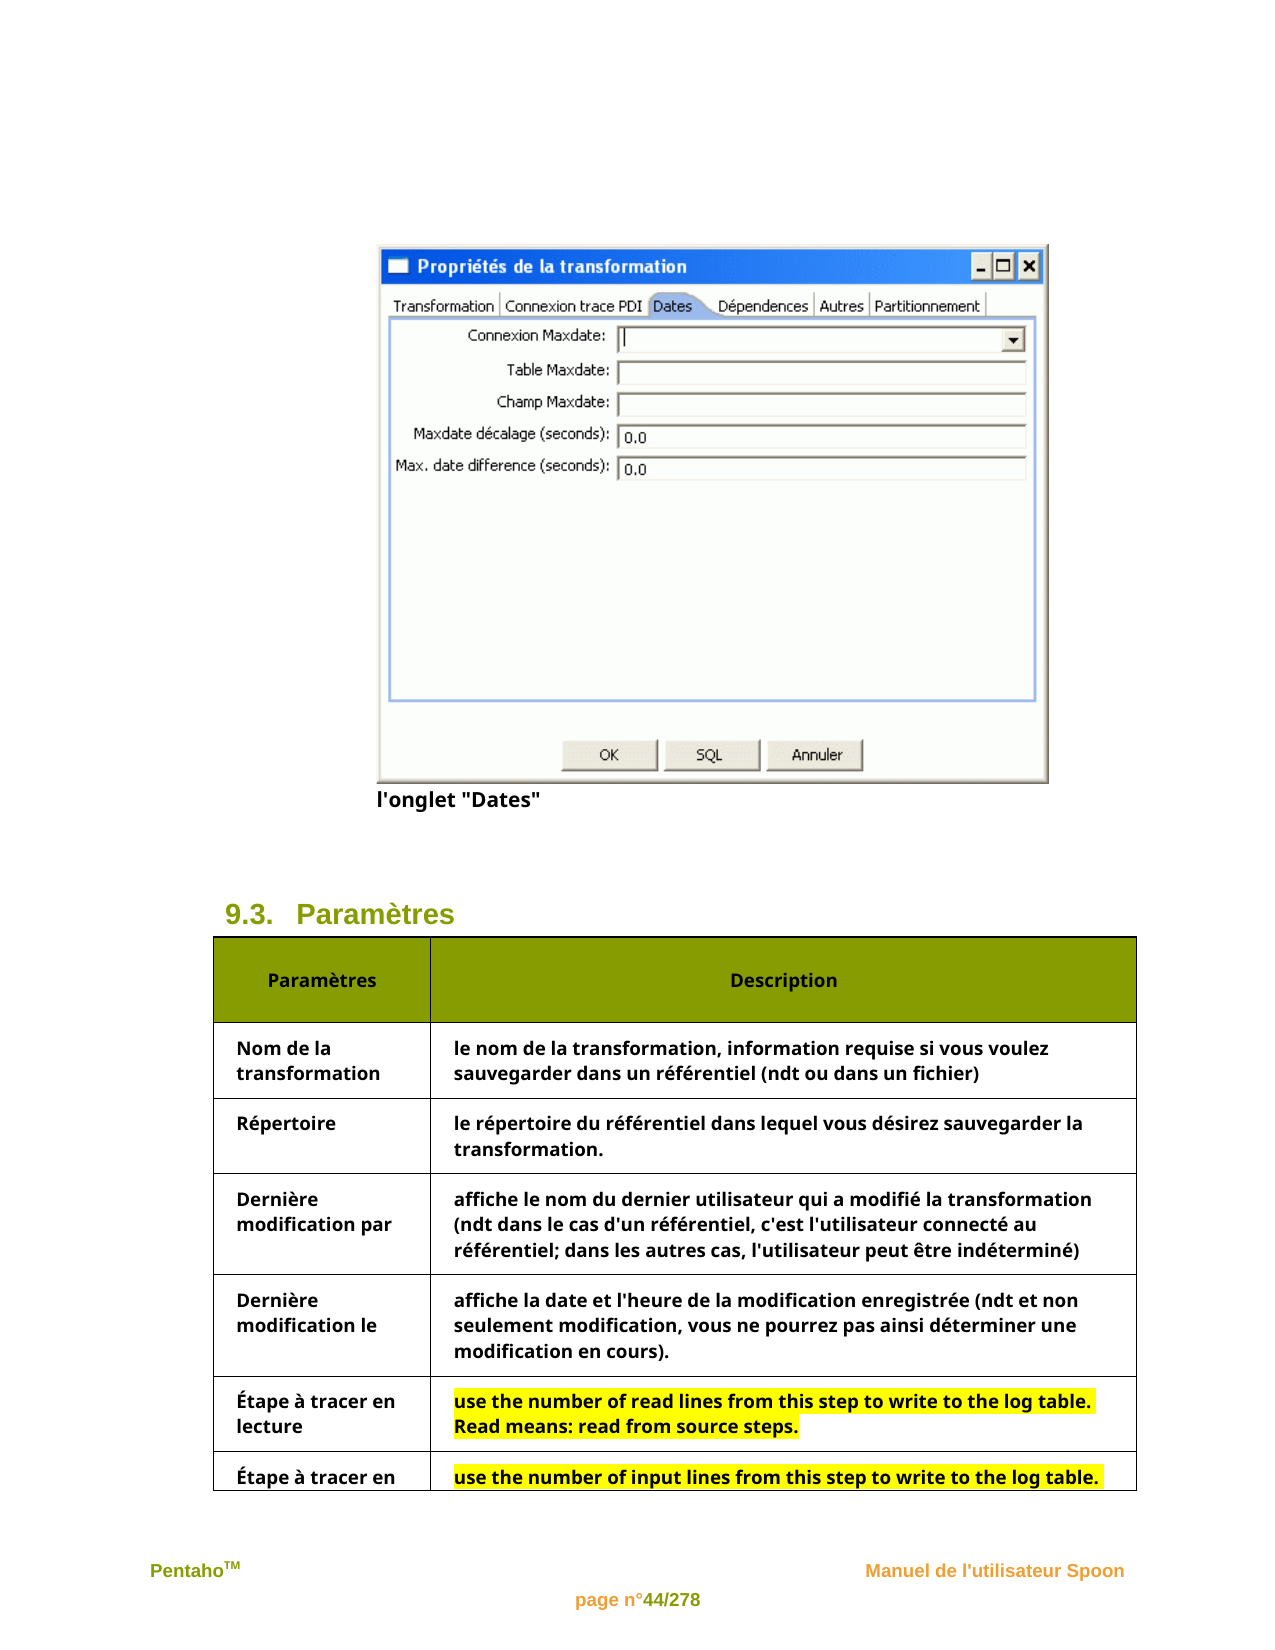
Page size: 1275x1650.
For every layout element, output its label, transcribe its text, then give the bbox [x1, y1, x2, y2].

table_cell Étape à tracer en [214, 1452, 430, 1489]
table_header Paramètres [214, 938, 430, 1022]
text l'onglet "Dates" [376, 784, 973, 813]
table_cell le répertoire du référentiel dans lequel vous désirez sauvegarder la transformation. [431, 1099, 1136, 1173]
table_cell Nom de la transformation [214, 1023, 430, 1098]
table_cell affiche la date et l'heure de la modification enregistrée (ndt et non seulement modification, vous ne pourrez pas ainsi déterminer une modification en cours). [431, 1275, 1136, 1376]
subtitle Paramètres [225, 901, 1125, 930]
table_cell le nom de la transformation, information requise si vous voulez sauvegarder dans un référentiel (ndt ou dans un fichier) [431, 1023, 1136, 1098]
picture [376, 244, 1049, 784]
table_cell Dernière modification par [214, 1174, 430, 1274]
table_header Description [431, 938, 1136, 1022]
table_cell use the number of input lines from this step to write to the log table. [431, 1452, 1136, 1489]
table_cell Étape à tracer en lecture [214, 1377, 430, 1451]
table_cell affiche le nom du dernier utilisateur qui a modifié la transformation (ndt dans le cas d'un référentiel, c'est l'utilisateur connecté au référentiel; dans les autres cas, l'utilisateur peut être indéterminé) [431, 1174, 1136, 1274]
table_cell Répertoire [214, 1099, 430, 1173]
table_cell use the number of read lines from this step to write to the log table. Read means: read from source steps. [431, 1377, 1136, 1451]
table_cell Dernière modification le [214, 1275, 430, 1376]
